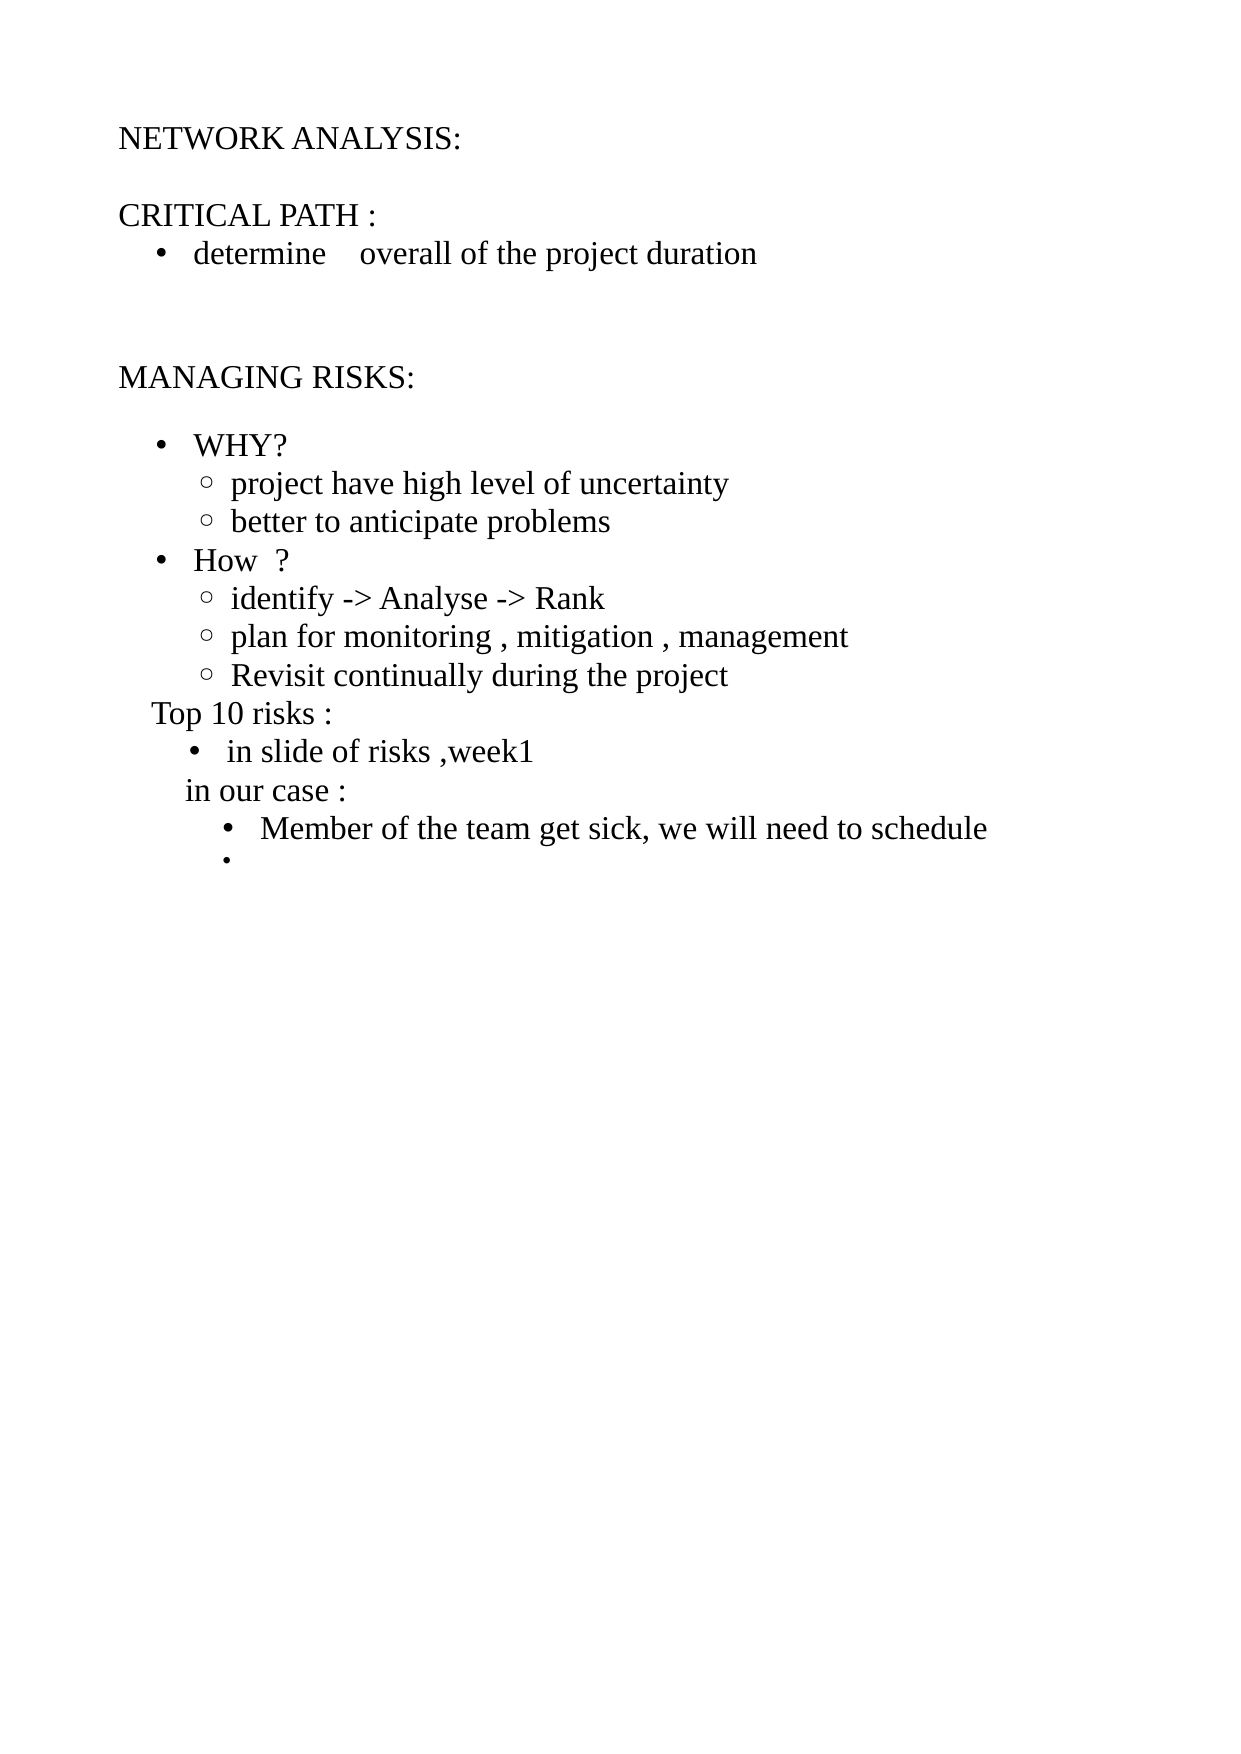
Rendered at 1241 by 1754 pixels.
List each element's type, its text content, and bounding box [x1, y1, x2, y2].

list Revisit continually during the project [193, 655, 1122, 693]
list identify -> Analyse -> Rank [193, 578, 1122, 616]
list How ? [156, 540, 1122, 578]
text Top 10 risks : [118, 693, 1122, 731]
list project have high level of uncertainty [193, 463, 1122, 501]
text in our case : [118, 770, 1122, 808]
list in slide of risks ,week1 [189, 731, 1122, 770]
list better to anticipate problems [193, 501, 1122, 540]
text CRITICAL PATH : [118, 195, 1122, 233]
text MANAGING RISKS: [118, 358, 1122, 396]
list plan for monitoring , mitigation , management [193, 616, 1122, 655]
list WHY? [156, 425, 1122, 463]
text NETWORK ANALYSIS: [118, 118, 1122, 195]
list determine overall of the project duration [156, 233, 1122, 271]
list Member of the team get sick, we will need to schedule [222, 808, 1122, 846]
